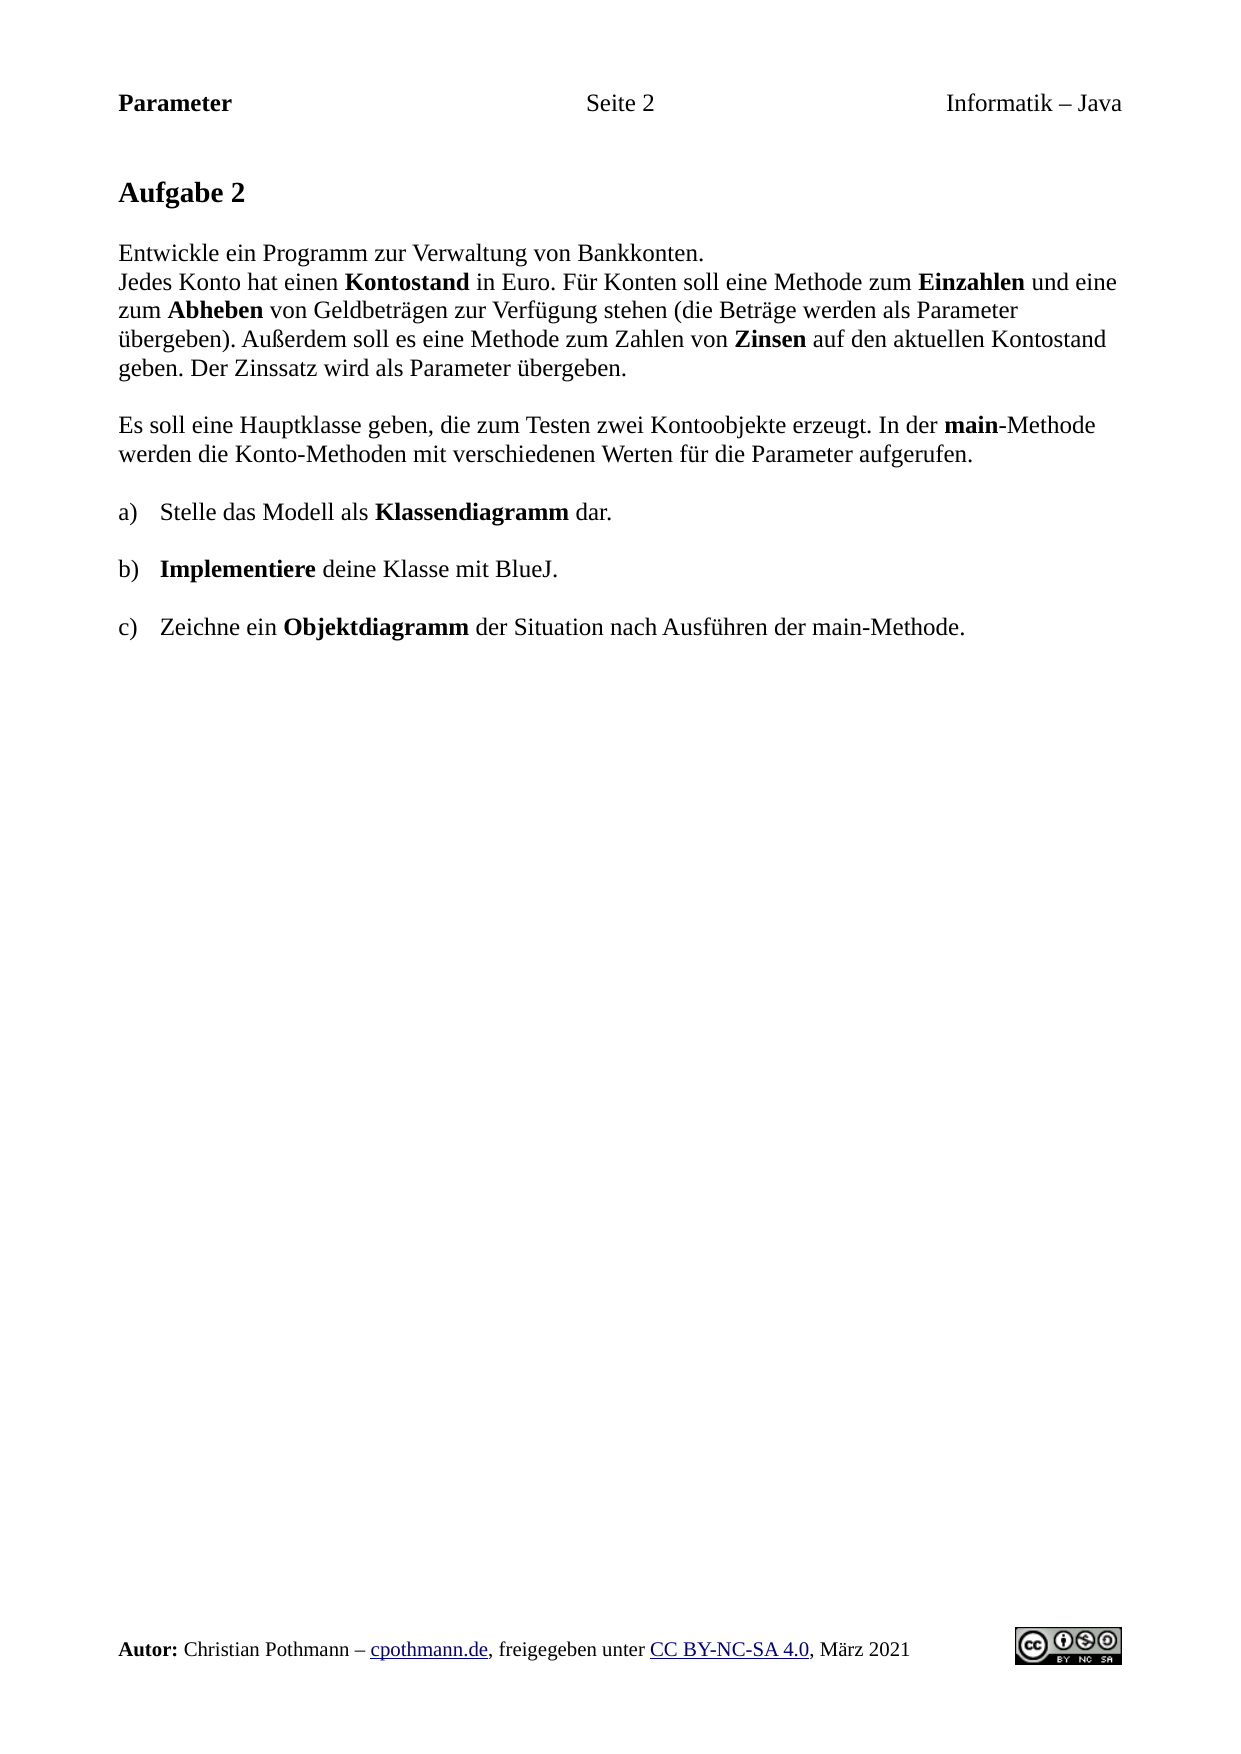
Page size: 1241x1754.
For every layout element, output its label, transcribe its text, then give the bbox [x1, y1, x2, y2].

text Autor: Christian Pothmann – cpothmann.de, freigegeben unter CC BY-NC-SA 4.0, März 2021 [118, 1637, 1015, 1661]
list Implementiere deine Klasse mit BlueJ. [118, 554, 1122, 583]
picture [1015, 1627, 1122, 1665]
list Stelle das Modell als Klassendiagramm dar. [118, 497, 1122, 525]
list Zeichne ein Objektdiagramm der Situation nach Ausführen der main-Methode. [118, 612, 1122, 640]
text Entwickle ein Programm zur Verwaltung von Bankkonten. Jedes Konto hat einen Kontostand in Euro. Für Konten soll eine Methode zum Einzahlen und eine zum Abheben von Geldbeträgen zur Verfügung stehen (die Beträge werden als Parameter übergeben). Außerdem soll es eine Methode zum Zahlen von Zinsen auf den aktuellen Kontostand geben. Der Zinssatz wird als Parameter übergeben. Es soll eine Hauptklasse geben, die zum Testen zwei Kontoobjekte erzeugt. In der main-Methode werden die Konto-Methoden mit verschiedenen Werten für die Parameter aufgerufen. [118, 238, 1122, 468]
text Aufgabe 2 [118, 176, 1122, 209]
